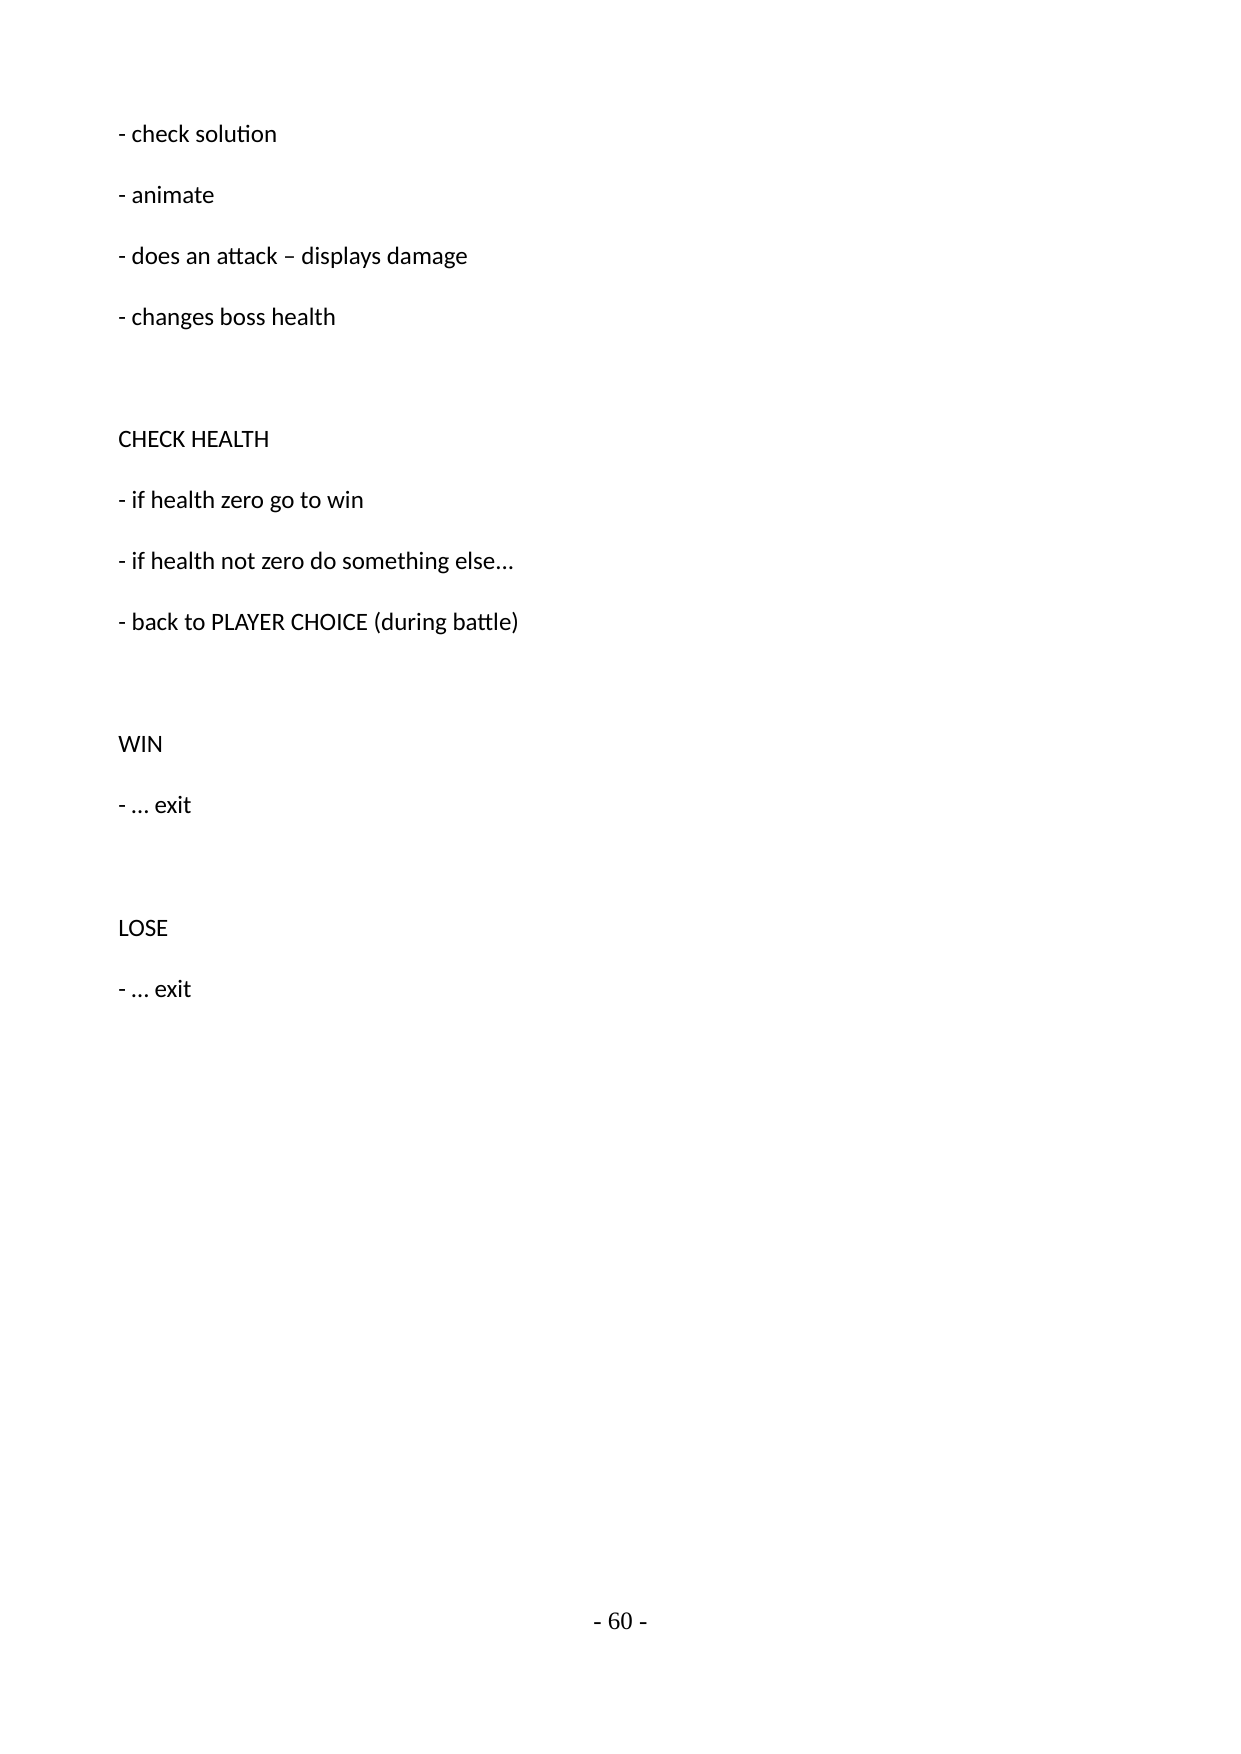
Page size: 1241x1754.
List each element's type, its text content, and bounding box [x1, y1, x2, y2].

text - if health zero go to win [118, 484, 1122, 515]
text WIN [118, 728, 1122, 759]
text - back to PLAYER CHOICE (during battle) [118, 606, 1122, 637]
text - changes boss health [118, 301, 1122, 332]
text - … exit [118, 789, 1122, 820]
text - if health not zero do something else... [118, 545, 1122, 576]
text LOSE [118, 912, 1122, 942]
text - does an attack – displays damage [118, 240, 1122, 271]
text - … exit [118, 973, 1122, 1003]
text - check solution [118, 118, 1122, 149]
text - animate [118, 179, 1122, 210]
text CHECK HEALTH [118, 423, 1122, 454]
